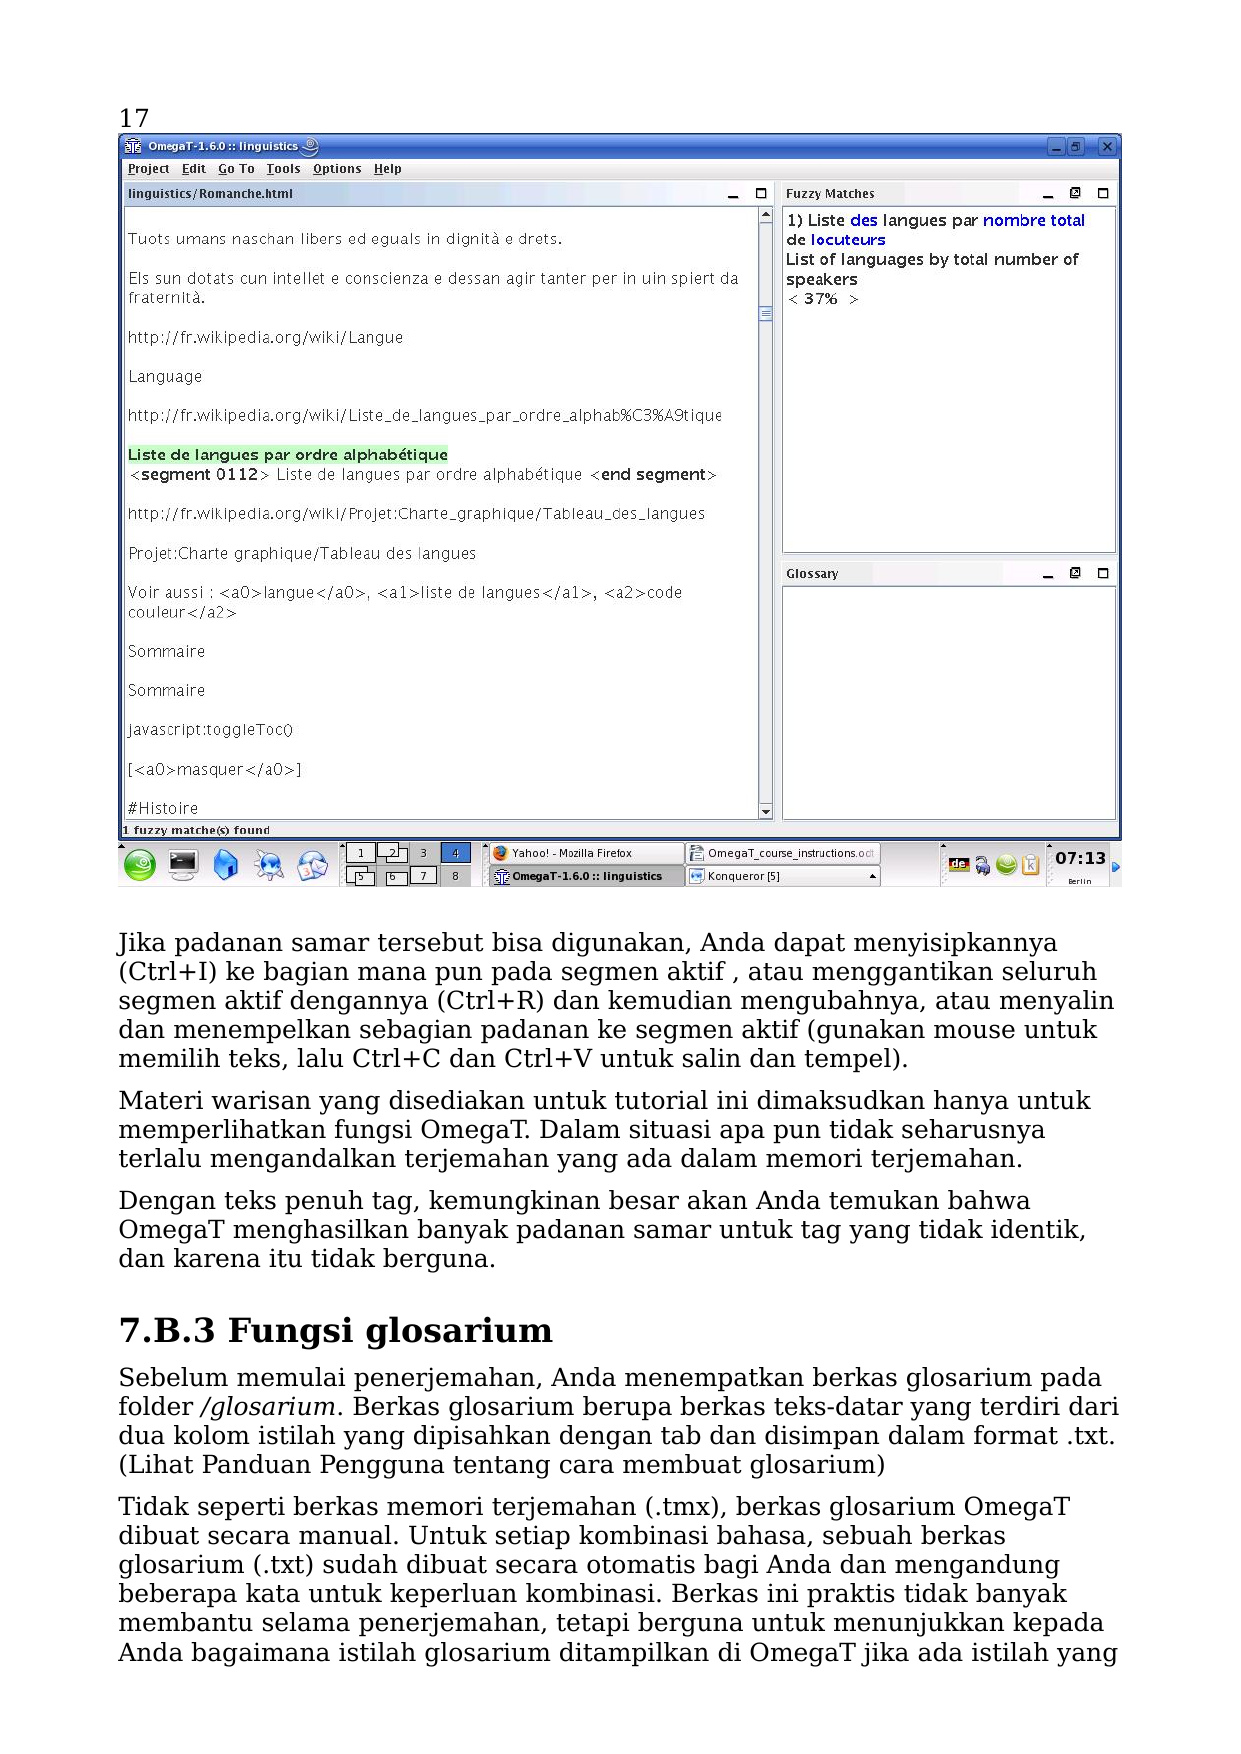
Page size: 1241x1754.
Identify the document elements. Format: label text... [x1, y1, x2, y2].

text Jika padanan samar tersebut bisa digunakan, Anda dapat menyisipkannya (Ctrl+I) ke bagian mana pun pada segmen aktif , atau menggantikan seluruh segmen aktif dengannya (Ctrl+R) dan kemudian mengubahnya, atau menyalin dan menempelkan sebagian padanan ke segmen aktif (gunakan mouse untuk memilih teks, lalu Ctrl+C dan Ctrl+V untuk salin dan tempel). [118, 928, 1122, 1074]
subtitle 7.B.3 Fungsi glosarium [118, 1311, 1122, 1350]
text Dengan teks penuh tag, kemungkinan besar akan Anda temukan bahwa OmegaT menghasilkan banyak padanan samar untuk tag yang tidak identik, dan karena itu tidak berguna. [118, 1186, 1122, 1274]
text Sebelum memulai penerjemahan, Anda menempatkan berkas glosarium pada folder /glosarium. Berkas glosarium berupa berkas teks-datar yang terdiri dari dua kolom istilah yang dipisahkan dengan tab dan disimpan dalam format .txt. (Lihat Panduan Pengguna tentang cara membuat glosarium) [118, 1363, 1122, 1479]
text Tidak seperti berkas memori terjemahan (.tmx), berkas glosarium OmegaT dibuat secara manual. Untuk setiap kombinasi bahasa, sebuah berkas glosarium (.txt) sudah dibuat secara otomatis bagi Anda dan mengandung beberapa kata untuk keperluan kombinasi. Berkas ini praktis tidak banyak membantu selama penerjemahan, tetapi berguna untuk menunjukkan kepada Anda bagaimana istilah glosarium ditampilkan di OmegaT jika ada istilah yang [118, 1492, 1122, 1667]
text Materi warisan yang disediakan untuk tutorial ini dimaksudkan hanya untuk memperlihatkan fungsi OmegaT. Dalam situasi apa pun tidak seharusnya terlalu mengandalkan terjemahan yang ada dalam memori terjemahan. [118, 1086, 1122, 1174]
